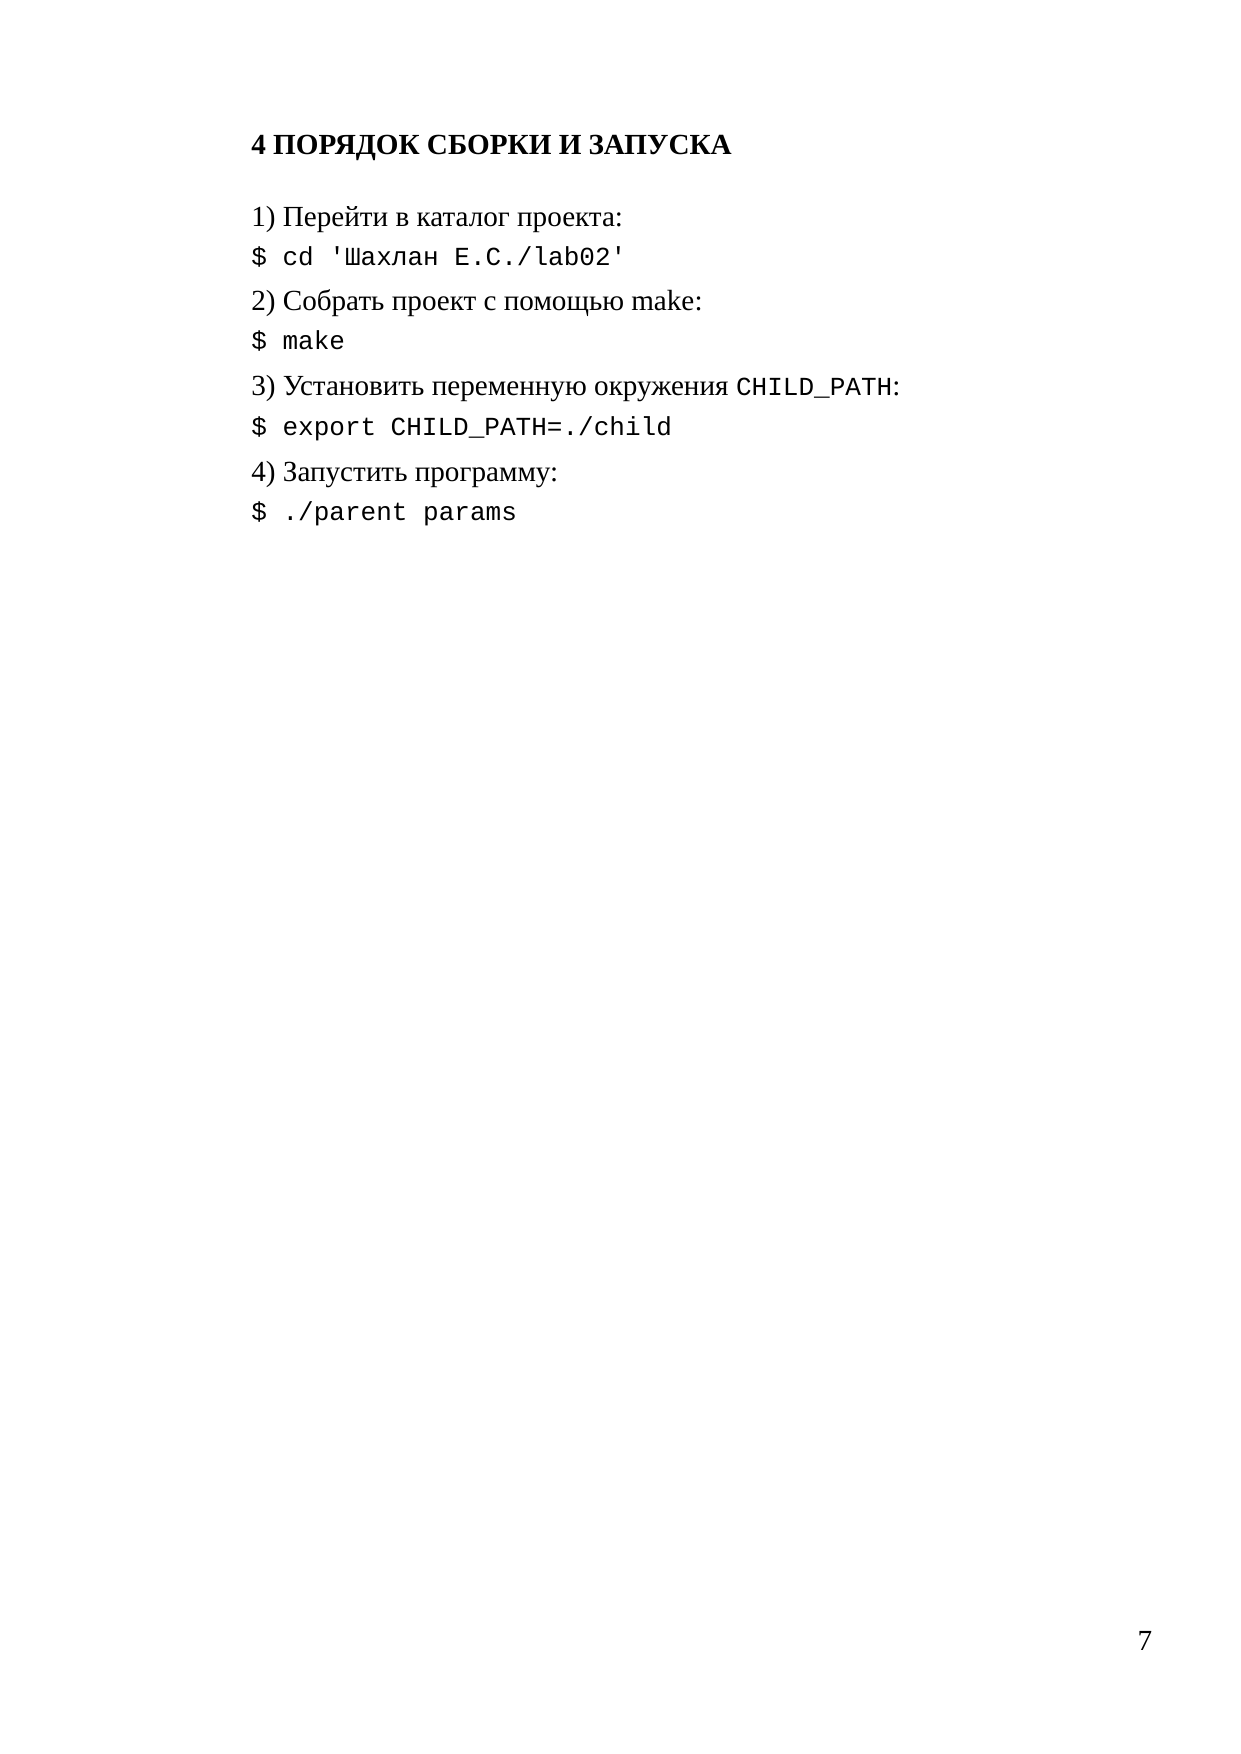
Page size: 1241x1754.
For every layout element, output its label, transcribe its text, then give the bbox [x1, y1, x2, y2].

text 4) Запустить программу: [558, 454, 1154, 487]
text $ export CHILD_PATH=./child [672, 414, 1154, 443]
text 3) Установить переменную окружения CHILD_PATH: [177, 368, 1154, 403]
text $ export CHILD_PATH=./child [177, 414, 282, 443]
text 2) Собрать проект с помощью make: [177, 283, 1154, 317]
text $ cd 'Шахлан Е.С./lab02' [177, 243, 1154, 273]
text $ ./parent params [177, 498, 1154, 528]
text $ make [177, 328, 1154, 357]
text 4 ПОРЯДОК СБОРКИ И ЗАПУСКА [177, 127, 251, 161]
text 4 ПОРЯДОК СБОРКИ И ЗАПУСКА [732, 127, 1152, 161]
text 1) Перейти в каталог проекта: [623, 199, 1154, 233]
